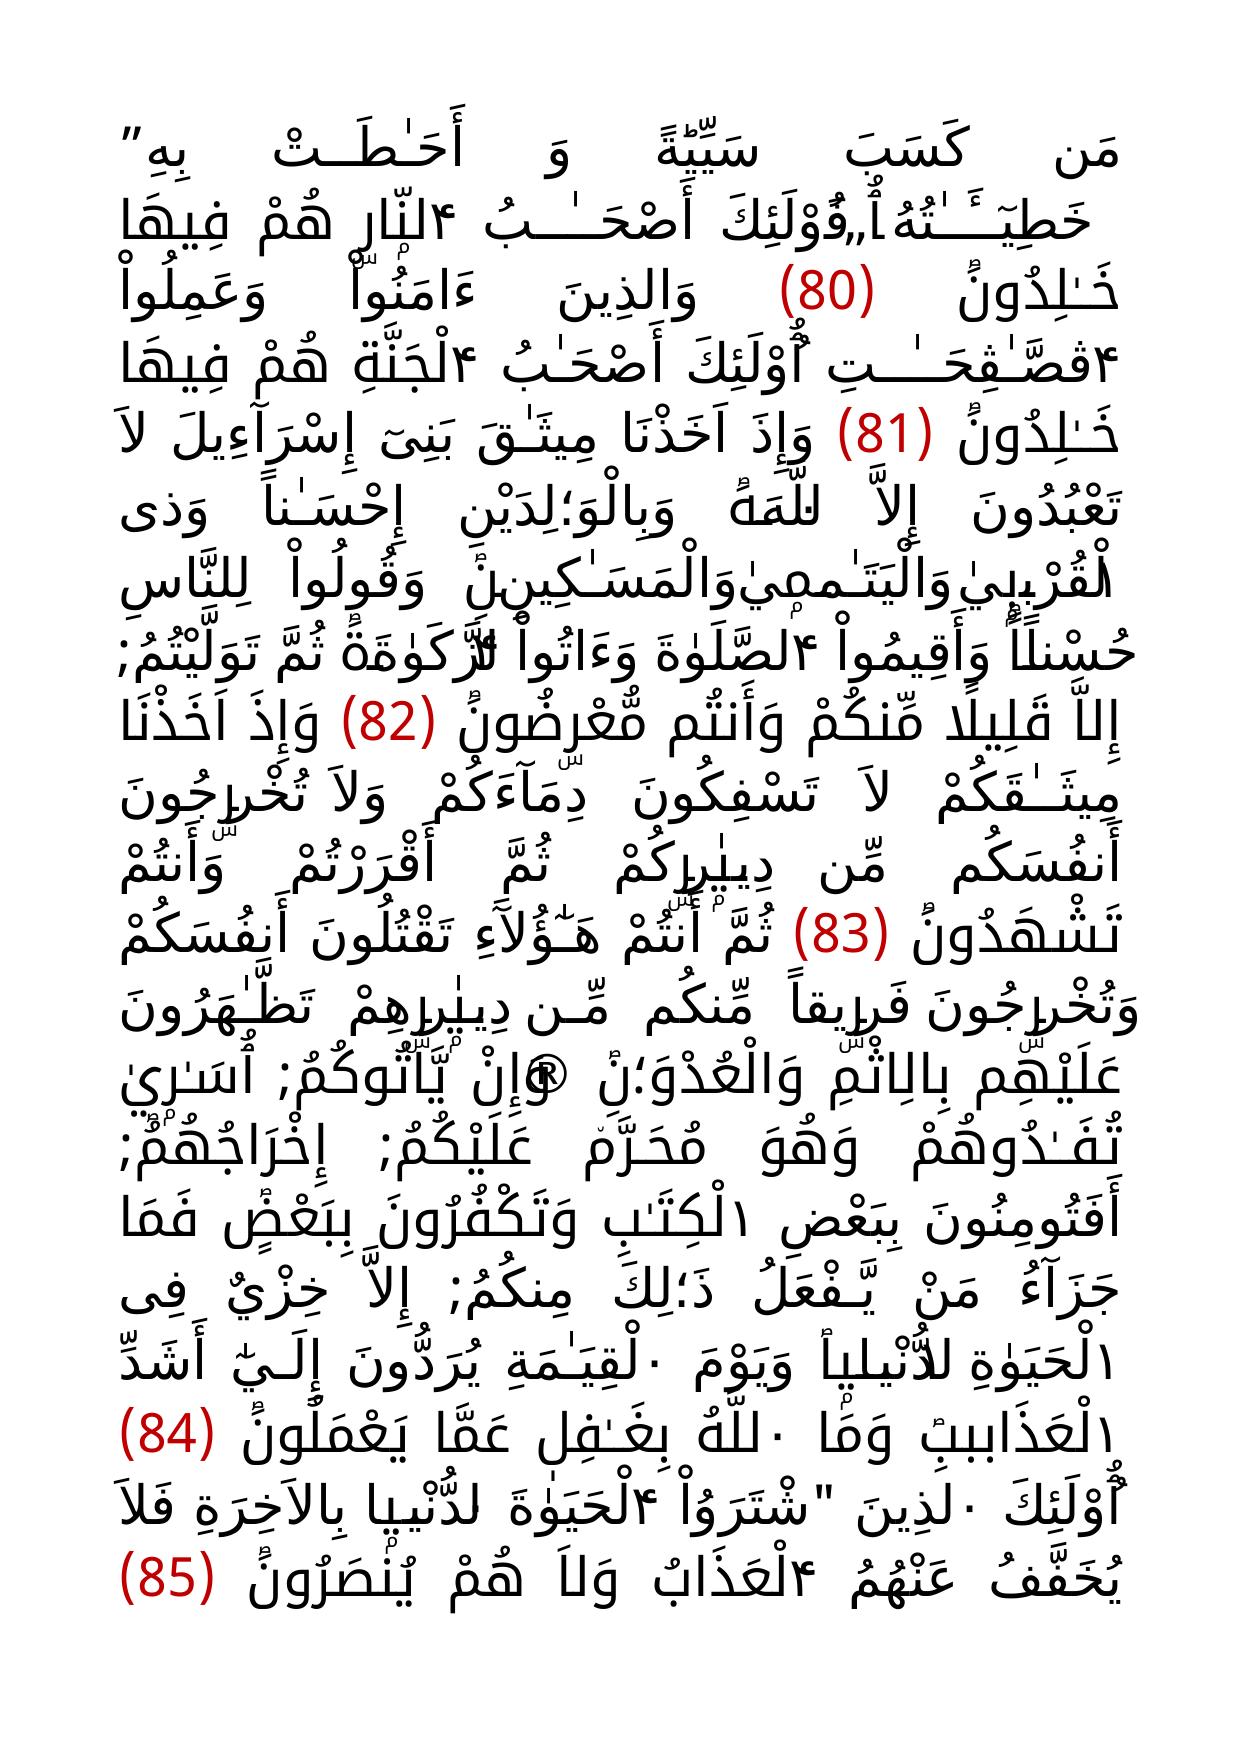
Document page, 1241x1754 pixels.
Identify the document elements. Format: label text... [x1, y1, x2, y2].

text بِسْمِ ۱للَّهِ ۱لرَّحْمَـٰنِ ۱لرَّحِيمِ أَلَٓـم؋ّٓؐ ذَ؛لِژَ ۰لْكِتَــٰــبُ لاَ رَيْبَؐ فِيهِ هُديً لِّلْمُتَّقِينَ (1) ۰لذِينَ يُومِنُونَ بِالْغَيْــبِ وَيُقِيمُونَ ۰لصَّلَوٰةَ وَمِمَّا رَزَقْنَـٰهُمْ يُنفِقُونَؐ (2) وَالذِينَ يُومِنُونَ بِمَآ ٱُنزۣلَ إِلَيْژَ وَمَآ ٱُنزۣلَ مِن قَـبْلِژَ وَبِالاَخِرَةِ هُمْ يُوقِنُونَ (3) ٱُوْلَئِژَ عَلَيٰ هُديً مِّن رَّبِّهِمْؐ وَٱُوْلَئِكَ هُمُ ۴ڤْمُفْڤِحُونَؐ (4)إِنَّ ۰لذِينَ كَفَرُواْ سَوَآء٘ عَلَيْهِمُ; ءَآنذَرْتَهُمُ; أَمْ لَمْ تُنذِرْهُمْ لاَ يُومِنُونَؐ (5) خَتَمَ ۰للَّهُ عَلَيٰ قُلُوبِهِمْ وَعَلَيٰ سَمْعِهِمْؐ وَعَلَيٰٓ أَبْصۭــٰرۣهِمْ غِشَــٰوَةٌؐ وَلَهُمْ عَذَاب٘ عَظِيمٌؐ (6) وَمِنَ ۰لنَّاسِ مَنْ يَّقُولُ ءَامَنَّا بِاللَّهِ وَبِالْيَوْمِ ۱لاَخِرۣ وَمَا هُم بِمُومِنِيـنَؐ (7) يُخَــٰدِعُونَ ۰للَّهَ وَالذِينَ ءَامَنُواْؐ وَمَا يُخَــٰدِعُونَ إِلٓاَّ أَنفُسَهُمْ وَمَا يَشْعُرُونَؐ (8) فِى قُلُوبِهِم مَّرَضٌؐ فَزَادَهُمُ ۴للَّهُ مَرَضاًؐ وَلَهُمْ عَذَاببب٘ اَلِيمُۢ بِمَا كَانُواْ يُكَذِّبُونَؐ (9) وَإِذَا قِيلَ لَهُمْ لاَ تُفْسِدُواْ فِى ۱لاَرْضِ قَالُوٓاْ إِنَّمَا نَحْنُ مُصْلِحُونَؐ (10) أَلٓاَ إِنَّهُمْ هُمُ ۴لْمُفْسِدُونَ وَچَكِن لاَّ يَشْعُرُونَؐ (11) وَإِذَا قِيلَ لَهُمُ; ءَامِنُواْ كَمَآ ءَامَنَ ۰لنَّاسُ قَالُوٓاْ أَنُومِنُ كَمَآ ءَامَنَ ۰لسُّفَهَآءُؐ اَ۬لٓاَ إِنَّهُمْ هُمُ ۴لسُّفَهَآءُ وَچَكِن لاَّ يَعْلَمُونَؐ (12) وَإِذَا لَقُواْ ۴لذِينَ ءَامَنُواْ قَالُوٓاْ ءَامَنَّاؐ وَإِذَا خَلَوۣاْ اِلَيٰ شَيَـٰطِينِهِمْ قَالُوٓاْ إِنَّا مَعَكُمُ; إِنَّمَا نَحْنُ مُسْتَهْزۣءُونَؐ (13) ۰للَّهُ يَسْتَهْزۣﻯُٔ بِهِمْ وَيَمُـدُّهُمْ فِى طُـغْـيَــٰنِهِمْ يَعْمَهُونَؐ (14) ﭐُوْلَئِكَ۰لذِيـنَ "شْتَرَوُاْ ۴لضَّچَلَةَ بِالْهُدۭيٰ فَمَا رَبِحَت تِّجَــٰرَتُهُمْ وَمَا كَانُواْ مُهْتَدِينَؐ (15) ® مَثَلُهُمْ كَمَثَلِ ۱ﻟ﮲ 'سْتَوْقَدَ نَاراً فَلَمَّآ أَضَآءَتْ مَا حَوْلَهُؐ„ ذَهَــبَ ۰للَّهُ بِنُورۣهِمْ وَتَرَكَهُمْ فِى ظُلُمَــٰــتٍ لاَّ يُبْصِرُونَؐ (16) صُمّٛ بُكْم٘ عُمْيٌ فَهُمْ لاَ يَرْجِعُونَؐ (17) أَوْ كَصَيِّبٍ مِّنَ ۰لسَّمَآءِ فِيهِ ظُلُمَـٰتٌ وَرَعْدٌ وَبَرْقٌؐ يَجْعَلُونَ أَصَــٰبِعَهُمْ فِىٓ ءَاذَانِهِم مِّـنَ ۰لصَّوَ؛عِقِ حَذَرَ ۰لْمَوْتِؐ وَاللَّهُ مُحِيطٛ بِالْكۭـٰفِـرۣينَؐ (18) يَكَادُ ۴لْبَرْقُ يَخْطَفُ أَبْصَـٰرَهُمْؐ كُلَّمَآ أَضَآءَ لَهُم مَّشَوْاْ فِيهِؐ وَإِذَآ أَظْلَمَ عَلَيْهِمْ قَامُواْؐ وَلَوْ شَآءَ ۰للَّهُ لَذَهَــبَ بِسَمْعِهِمْ وَأَبْصۭـٰرۣهِمُؐ; إِنَّ ۰للَّهَ عَلَيٰ كُلِّ شَيْءٍ قَدِيرٌؐ (19) يَـٰٓأَيُّهَا ۰لنَّاسُ ۶عْبُدُواْ رَبَّكُمُ ۴ﻟ﮲ خَلَقَكُمْ وَالذِينَ مِن قَبْلِكُمْ لَعَلَّكُمْ تَتَّقُونَؐ (20) ۰ﻟ﮲ جَعَلَ لَكُمُ ۴لاَرْضَ فِرَ؛شاً وَالسَّمَآءَ بِنَآءً وَأَنزَلَ مِنَ ۰لسَّمَآءِ مَآءً فَأَخْرَجَ بِهِ” مِنَ ۰لثَّمَرَ؛تِ رۣزْقاً لَّكُمْؐ فَلاَ تَجْعَلُواْ لِلهِ أَندَاداً وَأَنتُمْ تَعْلَمُونَؐ (21) وَإِن كُنتُمْ فِى رَيْــبٍ مِّمَّا نَزَّلْنَا عَلَيٰ عَبْدِنَا فَاتُواْ بِسُورَةٍ مِّن مِّثْلِهِؐ/ وَادْعُواْ شُهَدَآءَكُم مِّن دُونِ ۱للَّهِ إِن كُنتُمْ صَـٰدِقِـينَؐ (22) فَإِن لَّمْ تَفْعَلُواْ وَلَن تَفْعَلُــواْ فَاتَّقُواْ ۴لنَّـارَ ۰لتِى وَقُودُهَا ۰لنَّاسُ وَالْحِجَارَةُؐ ٱُعِـدَّتْ لِلْكۭـٰفِـرۣينَؐ (23) وَبَشِّرۣ ۱لذِينَ ءَامَنُواْ وَعَمِلُواْ ۴ڤصَّـٰڤِحَـٰــتِ أَنَّ لَهُمْ جَنَّـٰــتٍ تَجْرۣﻯ مِن تَحْتِهَا ۰لاَنْهَــٰرُؐ كُلَّمَا رُزۣقُواْ مِنْهَا مِن ثَمَرَةٍ رّۣزْقاً قَالُواْ هَـٰذَا ۰ﻟ﮲ رُزۣقْنَا مِن قَـبْلُؐ وَٱُتُواْ بِهِ” مُتَشَـٰبِهاًؐ وَلَهُمْ فِيهَآ أَزْوَ؛جٌ مُّطَهَّرَةٌؐ وَهُمْ فِيهَا خَـٰلِدُونَؐ (24) © إِنَّ ۰للَّهَ لاَ يَسْتَحْـىِ“ أَنْ يَّضْرۣبَ مَثَلًا مَّا بَعُوضَةً فَمَا فَوْقَهَاؐ فَأَمَّا ۰لذِينَ ءَامَنُواْ فَيَعْلَمُونَ أَنَّهُ ۴لْحَقُّ مِن رَّبِّهِمْؐ وَأَمَّا ۰لذِينَ كَفَرُواْ فَيَقُولُونَ مَاذَآ أَرَادَ ۰للَّهُ بِهَـٰذَا مَثَلًؐا يُضِلُّ بِهِ” كَثِيراً وَيَهْدِى بِهِ” كَثِيراًؐ وَمَا يُضِلُّ بِهِ“ إِلاَّ ۰لْفَــٰسِقِينَ (25) ۰لذِيـنَ يَنقُضُونَ عَهْدَ ۰للَّهِ مِنۢ بَعْدِ مِيثَـٰقِهِ” وَيَقْطَعُونَ مَآ أَمَرَ۰للَّهُ بِهِ“ أَنْ يُّوصَلَ وَيُفْسِدُونَ فِى ۱لاَرْضِؐ ﭐُوْلَئِكَ هُمُ ۴لْخَــٰسِرُونَؐ (26) كَيْفَ تَكْفُرُونَ بِاللَّهِ وَكُنتُمُ; أَمْوَ؛تاً فَأَحْيۭاكُمْ ثُمَّ يُمِيتُكُمْؐ ثُمَّ يُحْيِيكُمْ ثُمَّ إِلَيْهِ تُرْجَعُونَؐ (27) هُوَ ۰ﻟ﮲ خَلَقَ لَكُم مَّا فِى ۱لاَرْضِ جَمِيعاًؐ ثُمَّ "سْتَوۭيٰٓ إِلَي ۰لسَّمَآءِ فَسَوّۭيٰهُنَّ سَبْعَ سَمَــٰوَ؛تٍؐ وَهُوَ بِكُلِّ شَيْءٖ عَلِيمٌؐ (28) وَإِذْ قَالَ رَبُّكَ لِلْمَلَئِكَةِ إِنِّـﻰ جَاعِلٌ فِى ۱لاَرْضِ خَلِيفَةًؐ قَالُوٓاْ أَتَجْعَلُ فِيهَا مَنْ يُّفْسِدُ فِيهَا وَيَسْفِكُ ۴لدِّمَآءَ وَنَحْنُ نُسَبِّحُ بِحَمْدِكَ وَنُقَدِّسُ لَكَؐ قَالَ إِنِّيَ أَعْلَمُ مَا لاَ تَعْلَمُونَؐ (29) وَعَلَّمَ ءَادَمَ ۰لاَسْمَآءَ كُلَّهَا ثُمَّ عَرَضَهُمْ عَلَي ۰لْمَلَئِكَةِ فَقَالَ أَنۢبِـُٔونِـى بِأَسْمَآءِ هَـٰٓؤُلٓاَءِ ان كُنتُمْ صَـٰدِقِينَؐ (30) قَالُواْ سُبْحَــٰنَكَ لاَ عِلْمَ لَنَآ إِلاَّ مَا عَلَّمْتَنَآ إِنَّكَ أَنتَ ۰لْعَلِيمُ ۴لْحَكِيمُؐ (31) قَالَ يَـٰٓــَٔادَمُ أَنۢبِـيؔهُم بِأَسْمَآئِهِمْؐ فَلَمَّآ أَنۢبَأَهُم بِأَسْمَآئِهِمْ قَالَ أَلَمَ اَقُل لَّكُمُ; إِنِّيَ أَعْلَمُ غَيْــبَ ۰لسَّمَـٰوَ؛تِ وَالاَرْضِ وَأَعْلَمُ مَا تُبْدُونَ وَمَا كُنتُمْ تَكْتُمُونَؐ (32) ® وَإِذْ قُلْنَا لِلْمَلَئِكَةِ ۹سْجُدُواْ ءَلِادَمَ فَسَجَدُوٓاْؐ إِلٓاَّ إِبْلِيسَ أَبۭيٰ وَاسْتَكْبَرَ وَكَانَ مِنَ ۰لْكۭـٰفِرۣينَؐ (33) وَقُلْنَا يَـٰٓــَٔادَمُ ۶سْكُنَ اَنــتَ وَزَوْجُكَ ۰لْجَنَّةَ وَكُلاَ مِنْهَا رَغَداٗ حَيْــثُ ﺷِﻴْٔـﺘُـمَاؐ وَلاَ تَقْرَبَا هَـٰذِهِ ۱لشَّجَرَةَ فَتَكُونَا مِنَ ۰لظَّـٰلِمِينَؐ (34) فَأَزَلَّهُمَا ۰لشَّيْطَـٰنُ عَنْهَا فَأَخْرَجَهُمَا مِمَّا كَانَا فِيهِؐ وَقُلْنَا "هْبِطُواْؐ بَعْضُكُمْ لِبَعْـضٖ عَدُوٌّؐ وَلَكُمْ فِى ۱لاَرْضِ مُسْتَقَرٌّ وَمَتَــٰع٘ اِلَيٰ حِينٍؐ (35) فَتَلَقّۭيٰٓ ءَادَمُ مِن رَّبِّهِ” كَلِمَـٰــتٍ فَتَابببَ عَلَيْهِؐ إِنَّهُ„ هُوَ ۰لتَّوَّابُ ۴لرَّحِيمُؐ (36) قُلْنَا "هْبِطُواْ مِنْهَا جَمِيعاًؐ فَإِمَّا يَاتِيَنَّكُم مِّنِّى هُديً فَمَن تَبِعَ هُدۭايَ فَلاَ خَوْف٘ عَلَيْهِمْ وَلاَ هُمْ يَحْزَنُونَؐ (37) وَالذِينَ كَفَرُواْ وَكَذَّبُواْ بِـَٔايَـٰتِنَآ ٱُوْلَئِكَ أَصْحَــٰــبُ ۴لنّۭارۣ هُمْ فِيهَا خَـٰلِدُونَؐ (38) يَــٰبَنِىٓ إِسْرَآءِيلَ ۸ذْكُرُواْ نِعْمَتِـيَ ۰لتِىٓ أَنْعَمْـتُ عَلَيْكُمْ وَأَوْفُواْ بِعَهْدِﻯٓ ٱُوفِ بِعَهْدِكُمْ وَإِيَّـٰيَ فَارْهَبُونِؐ (39) وَءَامِنُواْ بِمَآ أَنزَلْــتُ مُصَدِّقاً لِّمَا مَعَكُمْ وَلاَ تَكُونُوٓاْ أَوَّلَ كَافِرۣۢ بِهِؐ/ وَلاَ تَشْتَرُواْ بِـَٔايَـٰتِى ثَمَناً قَلِيلًا وَإِيَّـٰيَ فَاتَّقُونِؐ (40) ¥ وَلاَ تَلْبِسُواْ ۴لْحَقَّ بِالْبَـٰطِلِ وَتَكْتُمُواْ ۴لْحَقَّ وَأَنتُمْ تَعْلَمُونَؐ (41) وَأَقِيمُواْ ۴لصَّلَوٰةَ وَءَاتُواْ ۴لزَّكَوٰةَؐ وَارْكَعُواْ مَعَ ۰لرَّ؛كِعِينَؐ (42) أَتَامُرُونَ ۰لنَّاسَ بِالْبِرّۣ وَتَنسَوْنَ أَنفُسَكُمْ وَأَنتُمْ تَتْلُونَ ۰لْكِتَــٰــبَؐ أَفَلاَ تَعْقِلُونَؐ (43) وَاسْتَعِينُواْ بِالصَّبْرۣ وَالصَّلَوٰةِؐ وَإِنَّهَا لَكَبِيرَة٘ اِلاَّ عَلَي ۰لْخَــٰشِعِيـنَ (44) ۰لذِينَ يَظُنُّونَ أَنَّهُم مُّچَقُواْ رَبِّهِمْ وَأَنَّهُمُ; إِلَيْهِ رَ؛جِعُونَؐ (45) يَـٰبَنِىٓ إِسْرَآءِيلَ ۸ذْكُرُواْ نِعْمَتِيَ ۰لتِىٓ أَنْعَمْــتُ عَلَيْكُمْ وَأَنِّـى فَضَّلْتُكُمْ عَلَي ۰لْعَــٰلَمِينَؐ (46) وَاتَّقُواْ يَوْماً لاَّ تَجْزۣى نَفْس٘ عَن نَّفْسٍ شَيْــٔاً وَلاَ يُقْبَلُ مِنْهَا شَفَــٰعَةٌ وَلاَ يُوخَذُ مِنْهَا عَدْلٌ وَلاَ هُمْ يُنصَرُونَؐ (47) وَإِذْ نَجَّيْنَـٰكُم مِّـنَ —الِ فِرْعَوْنَ يَسُومُونَكُمْ سُوٓءَ ۰لْعَذَابببِ يُذَبِّحُونَ أَبْنَآءَكُمْ وَيَسْتَحْيُونَ نِسَآءَكُمْؐ وَفِى ذَ؛لِكُم بَلٓاَءٌ مِّن رَّبِّكُمْ عَظِيمٌؐ (48) وَإِذْ فَرَقْنَا بِكُمُ ۴ڤْبَحْرَ فَأَنجَيْنَـٰكُمْ وَأَغْرَقْنَآ ءَالَ فِرْعَوْنَ وَأَنتُمْ تَنظُرُونَؐ (49) وَإِذْ وَ؛عَدْنَا مُوسۭيٰٓ أَرْبَعِينَ لَيْلَةً ثُمَّ "تَّخَذتُّمُ ۴لْعِجْلَ مِنۢ بَعْدِهِ” وَأَنتُمْ ظَـٰلِمُونَؐ (50) ثُمَّ عَفَوْنَا عَنكُم مِّنۢ بَعْدِ ذَ؛لِكَ لَعَلَّكُمْ تَشْكُرُونَؐ (51) وَإِذَ —اتَيْنَا مُوسَي ۰لْكِتَــٰــبَؐ وَالْفُرْقَانَ لَعَلَّكُمْ تَهْتَدُونَؐ (52) ® وَإِذْ قَالَ مُوسۭيٰ لِقَوْمِهِ” يَـٰقَوْمِ إِنَّكُمْ ظَلَمْتُمُ; أَنفُسَكُم بِاتِّخَاذِكُمُ ۴لْعِجْلَ فَتُوبُوٓاْ إِلَيٰ بَارۣئِكُمْ فَاقْتُلُوٓاْ أَنفُسَكُمْؐ ذَ؛لِكُمْ خَيْرٌ لَّكُمْ عِندَ بَارۣئِكُمْؐ فَتَابببَ عَلَيْكُمُؐ; إِنَّهُ„ هُوَ ۰لتَّوَّابببُ ۴لرَّحِيمُؐ (53) وَإِذْ قُلْتُمْ يَـٰمُوسۭيٰ لَن نُّومِنَ لَكَ حَتَّيٰ نَرَي ۰للَّهَ جَهْرَةً فَأَخَذَتْكُمُ ۴لصَّـٰعِقَةُ وَأَنتُمْ تَنظُرُونَؐ (54) ثُمَّ بَعَثْنَــٰكُم مِّنۢ بَعْدِ مَوْتِكُمْ لَعَلَّكُمْ تَشْكُرُونَؐ (55) وَظَلَّلْنَا عَلَيْكُمُ ۴لْغَمَـٰمَ وَأَنزَلْنَا عَلَيْكُمُ ۴لْمَنَّ وَالسَّلْوۭيٰؐ كُلُواْ مِن طَيِّبَــٰــتِ مَا رَزَقْنَـٰكُمْؐ وَمَا ظَلَمُونَاؐ وَچَكِــن كَانُوٓاْ أَنفُسَهُمْ يَظْلِمُونَؐ (56) وَإِذْ قُلْنَا ۸دْخُلُواْ هَـٰذِهِ ۱لْقَرْيَةَ فَكُلُواْ مِنْهَا حَيْثُ شِيؔتُمْ رَغَداً وَادْخُلُواْ ۴لْبَابببَ سُجَّداً وَقُولُواْ حِطَّةٌ يُغْفَرْ لَكُمْ خَطَـٰيۭـٰكُمْؐ وَسَنَزۣيدُ ۴ڤْمُحْسِنِينَؐ (57) فَبَدَّلَ ۰لذِينَ ظَلَمُواْ قَوْلٗا غَيْرَ ۰ﻟ﮲ قِيلَ لَهُمْ فَأَنزَلْنَا عَلَي ۰لذِينَ ظَلَمُواْ رۣجْزاً مِّنَ ۰لسَّمَآءِ بِمَا كَانُواْ يَفْسُقُونَؐ (58) © وَإِذِ 'سْتَسْقۭيٰ مُوسۭيٰ لِقَوْمِهِ” فَقُلْنَا "ضْرۣب بِّعَصَاكَ ۰لْحَجَـرَؐ فَانفَجَرَتْ مِنْهُ èثْنَتَا عَشْرَةَ عَيْناًؐ قَدْ عَلِمَ كُلُّ ٱُنَاسٍ مَّشْرَبَهُمْؐ كُلُواْ وَاشْرَبُواْ مِن رّۣزْقِ ۱للَّهِؐ وَلاَ تَعْثَوْاْ فِى ۱لاَرْضِ مُفْسِدِينَؐ (59) وَإِذْ قُلْتُمْ يَـٰمُوسۭيٰ لَن نَّصْبِرَ عَلَيٰ طَعَامٍ وَ؛حِدٍ فَادْعُ لَنَا رَبَّكَ يُخْرۣجْ لَنَا مِمَّا تُنۢبِــتُ ۴لاَرْضُ مِنۢ بَقْلِهَا وَقِثَّآئِهَا وَفُومِهَا وَعَدَسِهَا وَبَصَلِهَاؐ قَالَ أَتَسْتَبْدِلُونَ۰ﻟ﮲ هُوَ أَدْنۭيٰ بِاﻟ﮲ هُوَ خَيْر٘ؐ 'هْبِطُواْ مِصْراً فَإِنَّ لَكُم مَّا سَأَلْتُمْؐ وَضُرۣبَــتْ عَلَيْهِمُ ۴لذِّلَّةُ وَالْمَسْكَنَةُ وَبَآءُو بِغَضَــبٍ مِّنَ ۰للَّهِؐ ذَ؛لِكَ بِأَنَّهُمْ كَانُواْ يَكْفُرُونَ بِـَٔايَــٰــتِ ۱للَّهِ وَيَقْتُلُونَ ۰لنَّبِيٓــٕﯧنَ بِغَيْرۣ ۱لْحَقﱢّؐ ذَ؛لِكَ بِمَا عَصَواْ وَّكَانُواْ يَعْتَدُونَؐ (60) إِنَّ ۰لذِينَ ءَامَنُواْ وَالذِينَ هَادُواْ وَالنَّصَـٰرۭيٰ وَالصَّـٰبِينَ مَنَ —امَنَ بِاللَّهِ وَالْيَوْمِ ۱لاَخِرۣ وَعَمِلَ صَـٰڤِحاً فَلَهُمُ; أَجْرُهُمْ عِندَ رَبِّهِمْ وَلاَ خَوْف٘ عَلَيْهِمْ وَلاَ هُمْ يَحْزَنُونَؐ (61) وَإِذَ اَخَذْنَا مِيثَـــٰقَكُمْ وَرَفَعْنَا فَوْقَكُمُ ۴لطُّورَؐ خُذُواْ مَآ ءَاتَيْنَـٰكُم بِقُوَّةٍ وَاذْكُرُواْ مَا فِيهِ لَعَلَّكُمْ تَتَّقُونَؐ (62) ثُمَّ تَوَلَّيْتُم مِّنۢ بَعْدِ ذَ؛لِكَؐ فَلَوْلاَ فَضْلُ ۴للَّهِ عَلَيْكُمْ وَرَحْمَتُهُ„ لَكُنتُم مِّنَ ۰لْخَــٰسِرۣينَؐ (63) وَلَقَدْ عَلِمْتُمُ ۴لذِينَ "عْتَدَوْاْ مِنكُمْ فِى ۱لسَّبْــتِ فَقُلْنَا لَهُمْ كُونُواْ قِرَدَةٗ خَـٰسِـِٕينَؐ (64) فَجَعَلْنَـٰهَا نَكَـٰلًا لِّمَا بَيْنَ يَدَيْهَا وَمَا خَلْفَهَا وَمَوْعِظَةً لِّلْمُتَّقِينَؐ (65) ® وَإِذْ قَالَ مُوسۭيٰ لِقَوْمِهِ“ إِنَّ ۰للَّهَ يَامُرُكُمُ; أَن تَذْبَحُواْ بَقَرَةًؐ قَـالُوٓاْ أَتَتَّخِذُنَا هُزُؤاًؐ قَالَ أَعُوذُ بِاللَّهِ أَنَ اَكُونَ مِنَ ۰لْجَــٰهِلِينَؐ (66)قَالُواْ ۶دْعُ لَنَا رَبَّژَ يُبَيِّن لَّنَا مَا هِيَؐ قَالَ إِنَّهُ„ يَقُولُ إِنَّهَا بَقَرَةٌ لاَّ فَارۣضٌ وَلاَ بِكْر٘ؐ عَوَانٛ بَيْنَ ذَ؛لِژَؐ فَافْعَلُواْ مَا تُومَرُونَؐ (67) قَالُواْ ۶دْعُ لَنَا رَبَّژَ يُبَيِّن لَّنَا مَا لَوْنُهَاؐ قَالَ إِنَّهُ„ يَقُولُ إِنَّهَا بَقَرَةٌ صَفْرَآءُ فَاقِعٌ لَّوْنُهَاؐ تَسُرُّ ۴لنَّــٰظِرۣينَؐ (68) قَالُواْ ۶دْعُ لَنَا رَبَّژَ يُبَيِّن لَّنَا مَا هِيَ إِنَّ ۰لْبَقَرَ تَشَــٰبَهَ عَلَيْنَا وَإِنَّآ إِن شَآءَ ۰للَّهُ لَمُهْتَدُونَؐ (69) قَالَ إِنَّهُ„ يَقُولُ إِنَّهَا بَقَرَةٌ لاَّ ذَلُولٌ تُثِيرُ ۴لاَرْضَ وَلاَ تَسْقِى ۱لْحَرْثثثَؐ مُسَلَّمَةٌ لاَّ شِيَةَ فِيهَاؐ قَالُواْ ۴چَـنَ جِيؔــتَ بِالْحَقﱢّؐ فَذَبَحُوهَا وَمَا كَادُواْ يَفْعَلُونَؐ (70) وَإِذْ قَتَلْتُمْ نَفْساً فَادَّ؛رَﹻتُمْ فِيهَاؐ وَاللَّهُ مُخْرۣجٌ مَّا كُنتُمْ تَكْتُمُونَؐ (71) فَقُلْنَا "ضْرۣبُوهُ بِبَعْضِهَاؐ كَذَ؛لِژَ يُحْىِ ۱للَّهُ ۴لْمَوْتۭيٰ وَيُرۣيكُمُ; ءَايَــٰتِهِ” لَعَلَّكُمْ تَعْقِلُونَؐ (72) ثُمَّ قَسَــتْ قُلُوبُكُم مِّنۢ بَعْدِ ذَ؛لِژَ فَهِيَ كَالْحِجَارَةِ أَوَ اَشَدُّ قَسْوَةًؐ وَإِنَّ مِنَ ۰لْحِجَارَةِ لَمَا يَتَفَجَّرُ مِنْهُ ۴لاَنْهَـٰرُؐ وَإِنَّ مِنْهَا لَمَا يَشَّقَّقُ فَيَخْرُجُ مِنْهُ ۴لْمَآءُؐ وَإِنَّ مِنْهَا لَمَا يَهْبِطُ مِنْ خَشْيَةِ ۱للَّهِؐ وَمَا ۰للَّهُ بِغَـٰفِلٖ عَمَّا تَعْمَلُونَؐ (73) أَفَتَطْمَعُونَ أَنْ يُّومِنُواْ لَكُمْ وَقَدْ كَانَ فَرۣيقٌ مِّنْهُمْ يَسْمَعُونَ كَچَمَ ۰للَّهِ ثُمَّ يُحَـرّۣفُونَهُ„ مِنۢ بَعْدِ مَاعَقَلُوهُ وَهُمْ يَعْلَمُونَؐ (74) ¤ وَإِذَا لَقُواْ ۴لذِينَ ءَامَنُواْ قَالُوٓاْ ءَامَنَّاؐ وَإِذَا خَلاَ بَعْضُهُمُ; إِلَيٰ بَعْضٍ قَالُوٓاْ أَتُحَدِّثُونَهُم بِمَا فَتَحَ ۰للَّهُ عَلَيْكُمْ ڤِيُحَآجُّوكُم بِهِ” عِندَ رَبِّكُمُؐ; أَفَلاَ تَعْقِلُونَؐ (75) أَوَلاَ يَعْلَمُونَ أَنَّ ۰للَّهَ يَعْلَمُ مَا يُسِرُّونَ وَمَا يُعْلِنُونَؐ (76) وَمِنْهُمُ; ٱُمِّيُّونَ لاَ يَعْلَمُونَ ۰لْكِتَـٰبَ إِلٓاَّ أَمَانِيَّؐ وَإِنْ هُمُ; إِلاَّ يَظُنُّونَؐ (77) فَوَيْلٌ لِّلذِينَ يَكْتُبُونَ ۰لْكِتَـٰبَ بِأَيْدِيهِمْ ثُمَّ يَقُولُونَ هَـٰذَا مِنْ عِندِ ۱للَّهِ لِيَشْتَرُواْ بِهِ” ثَمَناً قَلِيلًؐا فَوَيْلٌ لَّهُم مِّمَّا كَتَبَــتَ اَيْدِيهِمْؐ وَوَيْلٌ لَّهُم مِّمَّا يَكْسِبُونَؐ (78) وَقَالُواْ لَن تَمَسَّنَا ۰لنَّارُ إِلٓاَّ أَيَّاماً مَّعْدُودَةًؐ قُلَ اَتَّخَذتُّمْ عِندَ ۰للَّهِ عَهْداً فَلَنْ يُّخْلِفَ ۰للَّهُ عَهْدَهُؐ; أَمْ تَقُولُونَ عَلَي ۰للَّهِ مَا لاَ تَعْلَمُونَؐ (79) بَلۭيٰ مَن كَسَبَ سَيِّيؕةً وَ أَحَـٰطَــتْ بِهِ” خَطِيٓــَٔــٰتُهُ„ فَٱُوْلَئِكَ أَصْحَــٰــبُ ۴لنّۭارۣ هُمْ فِيهَا خَــٰلِدُونَؐ (80) وَالذِينَ ءَامَنُواْ وَعَمِلُواْ ۴ڤصَّـٰڤِحَــٰــتِ ٱُوْلَئِكَ أَصْحَـٰبُ ۴لْجَنَّةِ هُمْ فِيهَا خَــٰلِدُونَؐ (81) وَإِذَ اَخَذْنَا مِيثَـٰقَ بَنِىٓ إِسْرَآءِيلَ لاَ تَعْبُدُونَ إِلاَّ ۰للَّهَؐ وَبِالْوَ؛لِدَيْنِ إِحْسَـٰناً وَذى ۱لْقُرْبۭيٰ وَالْيَتَـٰمۭيٰ وَالْمَسَـٰكِينِؐ وَقُولُواْ لِلنَّاسِ حُسْناًؐ وَأَقِيمُواْ ۴لصَّلَوٰةَ وَءَاتُواْ ۴لزَّكَوٰةَؐ ثُمَّ تَوَلَّيْتُمُ; إِلاَّ قَلِيلًا مِّنكُمْ وَأَنتُم مُّعْرۣضُونَؐ (82) وَإِذَ اَخَذْنَا مِيثَــٰقَكُمْ لاَ تَسْفِكُونَ دِمَآءَكُمْ وَلاَ تُخْرۣجُونَ أَنفُسَكُم مِّن دِيۭـٰرۣكُمْ ثُمَّ أَقْرَرْتُمْ وَأَنتُمْ تَشْهَدُونَؐ (83) ثُمَّ أَنتُمْ هَـٰٓؤُلآَءِ تَقْتُلُونَ أَنفُسَكُمْ وَتُخْرۣجُونَ فَرۣيقاً مِّنكُم مِّـن دِيۭـٰرۣهِمْ تَظَّـٰهَرُونَ عَلَيْهِم بِالِاثْمِ وَالْعُدْوَ؛نِؐ ® وَإِنْ يَّاتُوكُمُ; ٱُسَـٰرۭيٰ تُفَــٰدُوهُمْ وَهُوَ مُحَـرَّم٘ عَلَيْكُمُ; إِخْرَاجُهُمُؐ; أَفَتُومِنُونَ بِبَعْضِ ۱لْكِتَـٰبِ وَتَكْفُرُونَ بِبَعْضٍؐ فَمَا جَزَآءُ مَنْ يَّـفْعَلُ ذَ؛لِكَ مِنكُمُ; إِلاَّ خِزْيٌ فِى ۱لْحَيَوٰةِ ۱لدُّنْيۭاؐ وَيَوْمَ ۰لْقِيَـٰمَةِ يُرَدُّونَ إِلَـيٰٓ أَشَدِّ ۱لْعَذَابببِؐ وَمَا ۰للَّهُ بِغَــٰفِلٖ عَمَّا يَعْمَلُونَؐ (84) ٱُوْلَئِكَ ۰لذِينَ "شْتَرَوُاْ ۴لْحَيَوٰةَ ۰لدُّنْيۭا بِالاَخِرَةِ فَلاَ يُخَفَّفُ عَنْهُمُ ۴لْعَذَابُ وَلاَ هُمْ يُنصَرُونَؐ (85) وَلَقَدَ —اتَيْنَا مُوسَي ۰لْكِتَــٰــبَ وَقَفَّيْنَا مِنۢ بَعْدِهِ” بِالرُّسُلِؐ وَءَاتَيْنَا عِيسَي "بْنَ مَرْيَمَ ۰لْبَيِّنَــٰــتِ وَأَيَّدْنَــٰهُ بِرُوحِ ۱لْقُدُسِؐ أَفَكُلَّمَا جَآءَكُمْ رَسُولٛ بِمَا لاَ تَهْوۭيٰٓ أَنفُسُكُمُ èسْتَكْبَرْتُمْؐ فَفَرۣيقاً كَذَّبْتُمْؐ وَفَرۣيقاً تَقْتُلُونَؐ (86) وَقَالُواْ قُلُوبُنَا غُلْفٛؐ بَل لَّعَنَهُمُ ۴للَّهُ بِكُفْرۣهِمْ فَقَلِيلًا مَّا يُومِنُونَؐ (87) وَلَمَّا جَآءَهُمْ كِتَـٰبٌ مِّنْ عِندِ ۱للَّهِ مُصَدِّقٌ لِّمَا مَعَهُمْ وَكَانُواْ مِن قَبْلُ يَسْتَفْتِحُونَ عَلَي ۰لذِينَ كَفَرُواْؐ فَلَمَّا جَآءَهُم مَّا عَرَفُواْ كَفَرُواْ بِهِؐ/ فَلَعْنَةُ ۴للَّهِ عَلَي ۰لْكۭــٰفِرۣينَؐ (88) بِيسَمَا "شْتَرَوْاْ بِهِ“ أَنفُسَهُمُ; أَنْ يَّكْفُرُواْ بِمَآ أَنزَلَ ۰للَّهُ بَغْياٗ اَنْ يُّنَزّۣلَ ۰للَّهُ مِن فَضْلِهِ” عَلَيٰ مَنْ يَّشَآءُ مِنْ عِبَادِهِؐ/ فَبَآءُو بِغَضَبٖ عَلَيٰ غَضَبٍؐ وَلِلْكۭـٰفِـرۣينَ عَذَابٌ مُّهِينٌؐ (89) وَإِذَا قِيلَ لَهُمُ; ءَامِنُواْ بِمَآ أَنزَلَ ۰للَّهُ قَالُواْ نُومِنُ بِمَآ ٱُنزۣلَ عَلَيْنَا وَيَكْفُرُونَ بِمَا وَرَآءَهُؐ„ وَهُوَ ۰لْحَقُّ مُصَدِّقاً لِّمَا مَعَهُمْؐ قُلْ فَلِمَ تَقْتُلُونَ أَنۢبِيؕآءَ ۰للَّهِ مِن قَبْلُ إِننن كُنتُم مُّومِنِينَؐ (90) © وَلَقَدْ جَآءَكُم مُّوسۭيٰ بِالْبَيِّنَـٰــتِ ثُمَّ "تَّخَذتُّمُ ۴لْعِجْلَ مِنۢ بَعْدِهِ” وَأَنتُمْ ظَـٰلِمُونَؐ (91) وَإِذَ اَخَذْنَا مِيثَـٰقَكُمْ وَرَفَعْنَا فَوْقَكُمُ ۴لطُّورَؐ خُذُواْ مَآ ءَاتَيْنَــٰكُم بِقُوَّةٍ وَاسْمَعُواْؐ قَالُواْ سَمِعْنَا وَعَصَيْنَاؐ وَٱُشْرۣبُواْ فِى قُلُوبِهِمُ ۴لْعِجْلَ بِكُفْرۣهِمْؐ قُلْ بِيسَمَا يَامُرُكُم بِهِ“ إِيمَـٰنُكُمُ; إِن كُنتُم مُّومِنِينَؐ (92) قُلِ اِن كَانَتْ لَكُمُ ۴لدَّارُ۴لاَخِرَةُ عِندَ ۰للَّهِ خَالِصَةً مِّن دُونِ ۱لنَّاسِ فَتَمَنَّوُاْ ۴لْمَوْتَ إِن كُنتُمْ صَـٰدِقِينَؐ (93) وَلَنْ يَّتَمَنَّوْهُ أَبَداَۢ بِمَا قَدَّمَــتَ اَيْدِيهِمْؐ وَاللَّهُ عَلِيمٛ بِالظَّـٰلِمِينَؐ (94) وَلَتَجِدَنَّهُمُ; أَحْرَصَ ۰لنَّاسِ عَلَيٰ حَيَوٰةٍؐ وَمِنَ ۰لذِينَ أَشْرَكُواْ يَوَدُّ أَحَدُهُمْ لَوْ يُعَمَّرُ أَلْفَ سَنَةٍؐ وَمَا هُوَ بِمُزَحْزۣحِهِ” مِنَ ۰لْعَذَابببِ أَنْ يُّعَمَّرَؐ وَاللَّهُ بَصِيرٛ بِمَا يَعْمَلُونَؐ (95) قُلْ مَن كَانَ عَدُوّاً لِّجِبْرۣيلَ فَإِنَّهُ„ نَزَّلَهُ„ عَلَيٰ قَلْبِكَ بِإِذْنِ ۱للَّهِ مُصَدِّقاً لِّمَا بَيْنَ يَدَيْهِ وَهُديً وَبُشْرۭيٰ لِلْمُومِنِينَؐ (96) مَن كَانَ عَدُوّاً لِّلهِ وَمَلَئِكَتِهِ” وَرُسُلِهِ” وَجِبْرۣيلَ وَمِيكَـٰٓئِلَ فَإِنَّ ۰للَّهَ عَدُوٌّ لِّلْكۭــٰفِـرۣينَؐ (97) وَلَقَدَ اَنزَلْنَآ إِلَيْكَ ءَايَــٰــتٙ بَيِّنَــٰــتٍؐ وَمَا يَكْفُرُ بِهَآ إِلاَّ ۰لْفَــٰسِقُونَؐ (98) أَوَكُلَّمَا عَــٰهَدُواْ عَهْداً نَّبَذَهُ„ فَرۣيقٌ مِّنْهُمؐ بَلَ اَكْثَرُهُمْ لاَ يُومِنُونَؐ (99) ® وَلَمَّا جَآءَهُمْ رَسُولٌ مِّنْ عِندِ ۱للَّهِ مُصَدِّقٌ لِّمَا مَعَهُمْ نَبَذَ فَرۣيقٌ مِّنَ ۰لذِينَ ٱُوتُواْ ۴لْكِتَــٰــبَ كِتَــٰــبَ ۰للَّهِ وَرَآءَ ظُهُورۣهِمْ كَأَنَّهُمْ لاَ يَعْلَمُونَؐ (100) وَاتَّبَعُواْ مَا تَتْلُواْ ۴لشَّيَـٰطِينُ عَلَيٰ مُلْكِ سُلَيْمَـٰنَؐ وَمَا كَفَرَ سُلَيْمَـٰنُؐ وَچَكِنَّ ۰لشَّيَـٰطِينَ كَفَرُواْ يُعَلِّمُونَ [118, 118, 1122, 1619]
